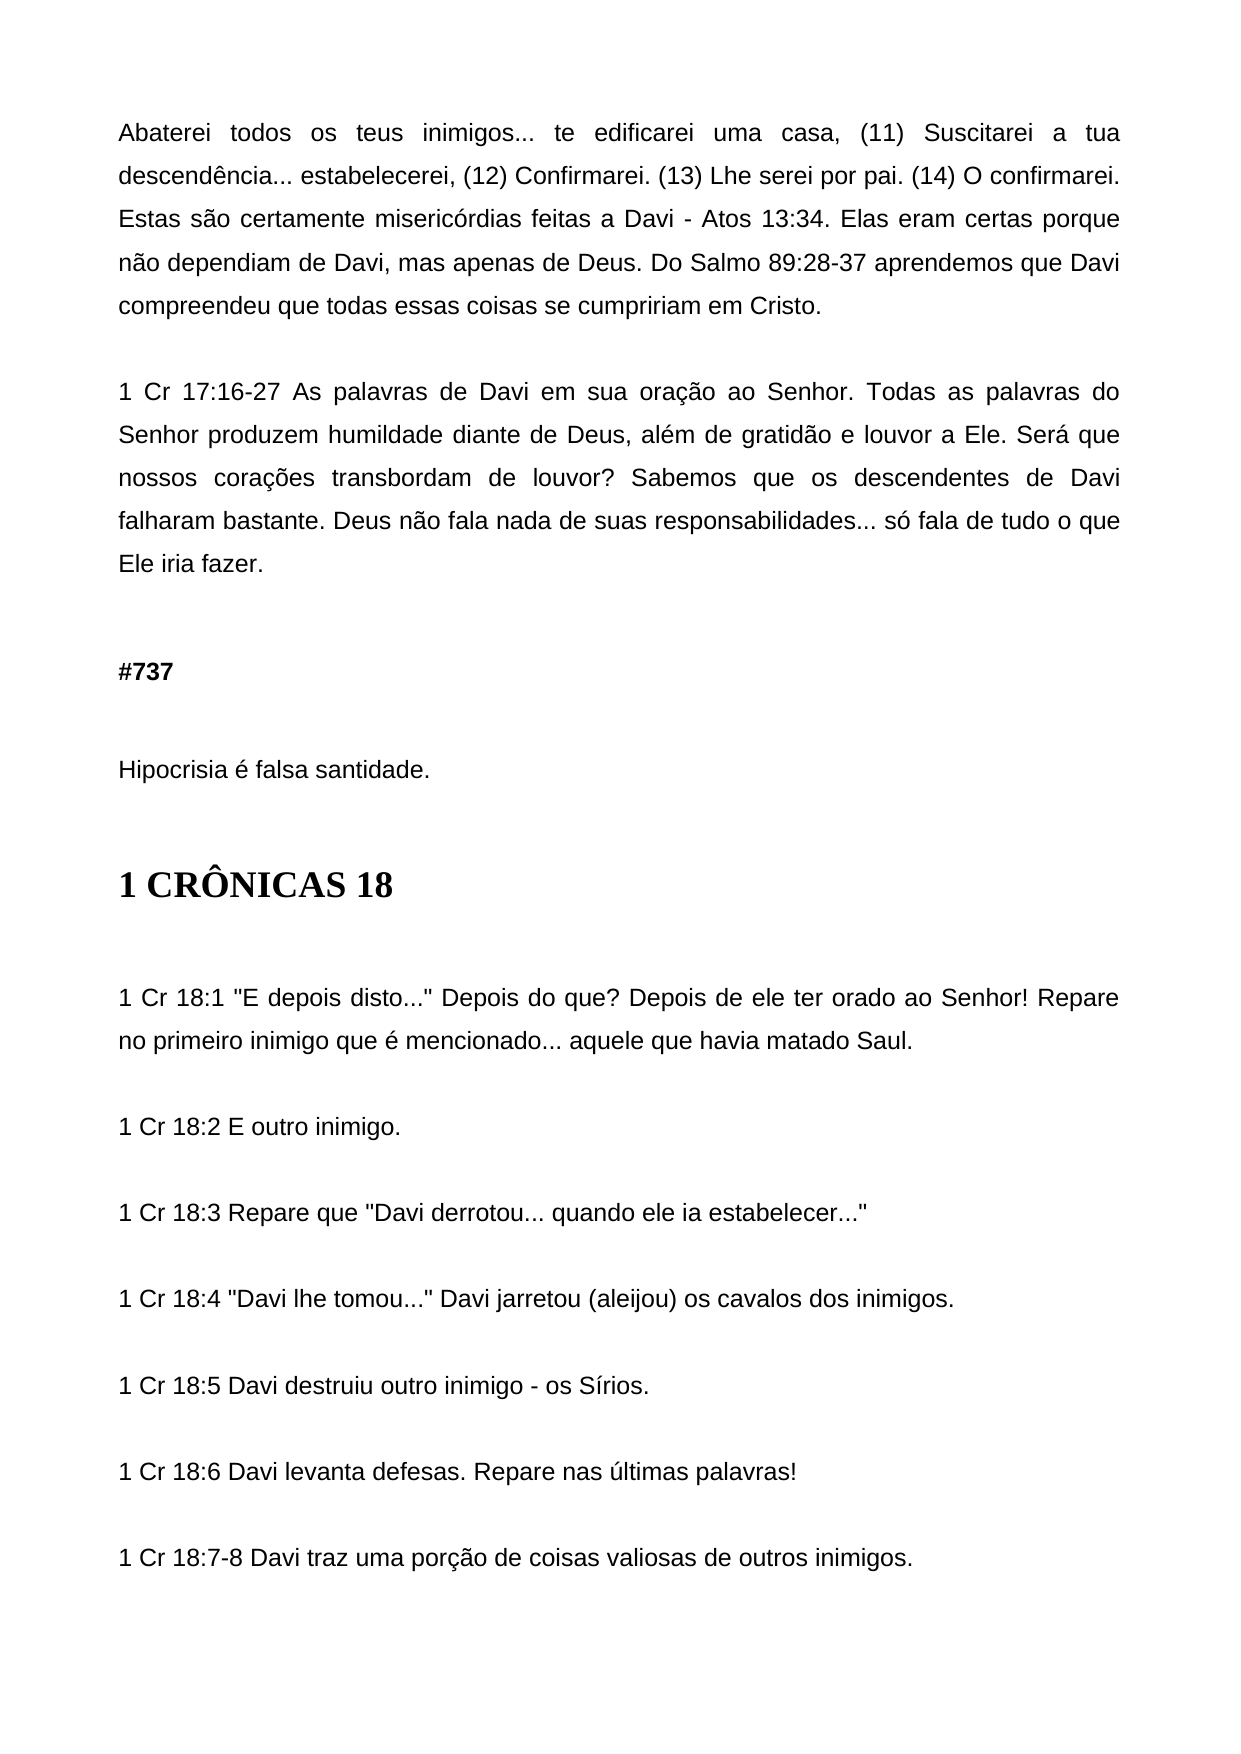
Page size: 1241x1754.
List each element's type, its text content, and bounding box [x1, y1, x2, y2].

text 1 Cr 18:2 E outro inimigo. [118, 1112, 1122, 1141]
text Hipocrisia é falsa santidade. [118, 755, 1122, 784]
subtitle #737 [118, 656, 1122, 685]
text 1 Cr 18:6 Davi levanta defesas. Repare nas últimas palavras! [118, 1457, 1122, 1486]
text 1 Cr 18:4 "Davi lhe tomou..." Davi jarretou (aleijou) os cavalos dos inimigos. [118, 1284, 1122, 1313]
subtitle 1 CRÔNICAS 18 [118, 862, 1122, 905]
text 1 Cr 18:5 Davi destruiu outro inimigo - os Sírios. [118, 1371, 1122, 1399]
text 1 Cr 18:7-8 Davi traz uma porção de coisas valiosas de outros inimigos. [118, 1543, 1122, 1572]
text Abaterei todos os teus inimigos... te edificarei uma casa, (11) Suscitarei a tua descendência... estabelecerei, (12) Confirmarei. (13) Lhe serei por pai. (14) O confirmarei. Estas são certamente misericórdias feitas a Davi - Atos 13:34. Elas eram certas porque não dependiam de Davi, mas apenas de Deus. Do Salmo 89:28-37 aprendemos que Davi compreendeu que todas essas coisas se cumpririam em Cristo. [118, 118, 1122, 319]
text 1 Cr 17:16-27 As palavras de Davi em sua oração ao Senhor. Todas as palavras do Senhor produzem humildade diante de Deus, além de gratidão e louvor a Ele. Será que nossos corações transbordam de louvor? Sabemos que os descendentes de Davi falharam bastante. Deus não fala nada de suas responsabilidades... só fala de tudo o que Ele iria fazer. [118, 377, 1122, 578]
text 1 Cr 18:3 Repare que "Davi derrotou... quando ele ia estabelecer..." [118, 1198, 1122, 1227]
text 1 Cr 18:1 "E depois disto..." Depois do que? Depois de ele ter orado ao Senhor! Repare no primeiro inimigo que é mencionado... aquele que havia matado Saul. [118, 983, 1122, 1054]
